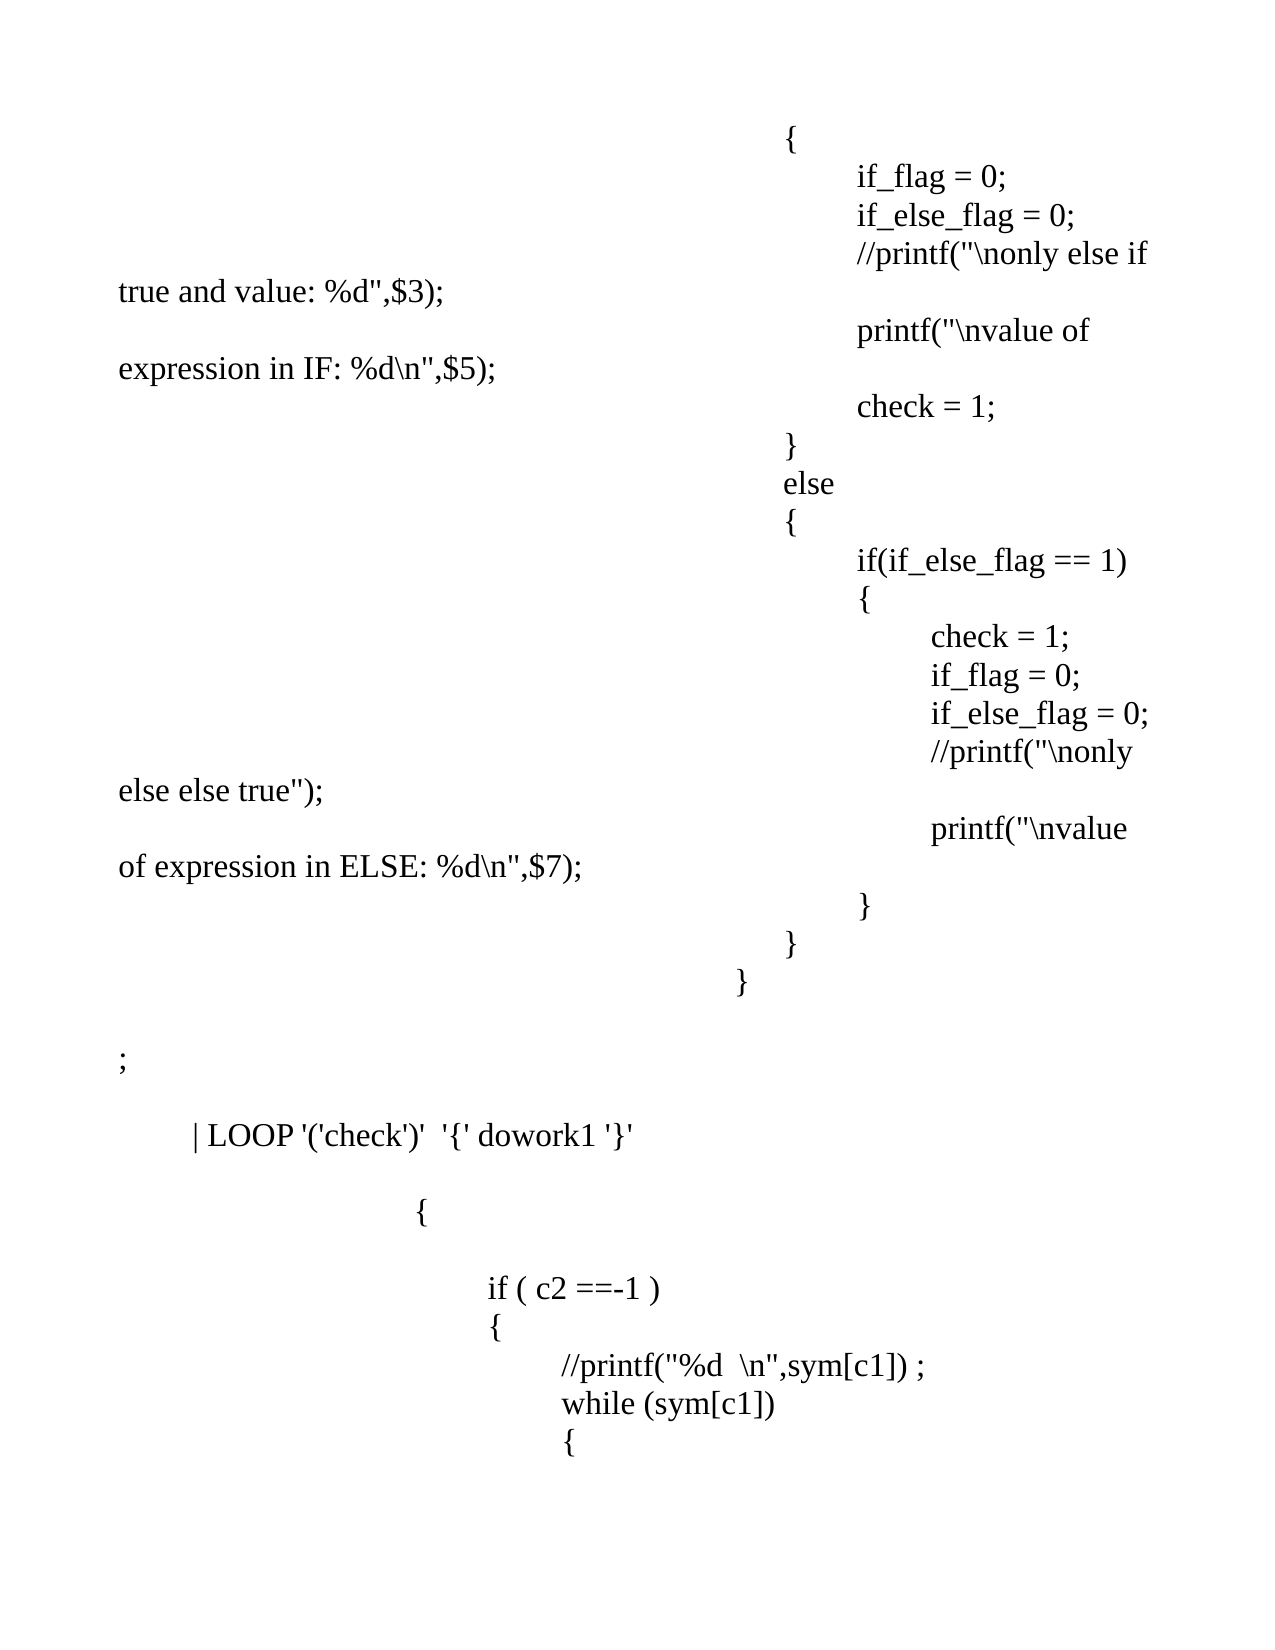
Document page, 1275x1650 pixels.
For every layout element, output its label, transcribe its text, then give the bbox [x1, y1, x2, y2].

text { [118, 1191, 1157, 1230]
text //printf("%d \n",sym[c1]) ; [118, 1345, 1157, 1383]
text { [118, 118, 1157, 156]
text } [118, 923, 1157, 961]
text else [118, 463, 1157, 501]
text if_flag = 0; [118, 156, 1157, 195]
text ; [118, 1038, 1157, 1076]
text { [118, 501, 1157, 540]
text { [118, 1306, 1157, 1345]
text check = 1; [118, 616, 1157, 655]
text } [118, 885, 1157, 923]
text { [118, 578, 1157, 616]
text if(if_else_flag == 1) [118, 540, 1157, 578]
text if_else_flag = 0; [118, 195, 1157, 233]
text if_flag = 0; [118, 655, 1157, 693]
text printf("\nvalue of expression in ELSE: %d\n",$7); [118, 808, 1157, 885]
text { [118, 1421, 1157, 1460]
text while (sym[c1]) [118, 1383, 1157, 1421]
text check = 1; [118, 386, 1157, 425]
text if ( c2 ==-1 ) [118, 1268, 1157, 1306]
text //printf("\nonly else else true"); [118, 731, 1157, 808]
text printf("\nvalue of expression in IF: %d\n",$5); [118, 310, 1157, 386]
text } [118, 961, 1157, 1000]
text //printf("\nonly else if true and value: %d",$3); [118, 233, 1157, 310]
text | LOOP '('check')' '{' dowork1 '}' [118, 1115, 1157, 1153]
text } [118, 425, 1157, 463]
text if_else_flag = 0; [118, 693, 1157, 731]
